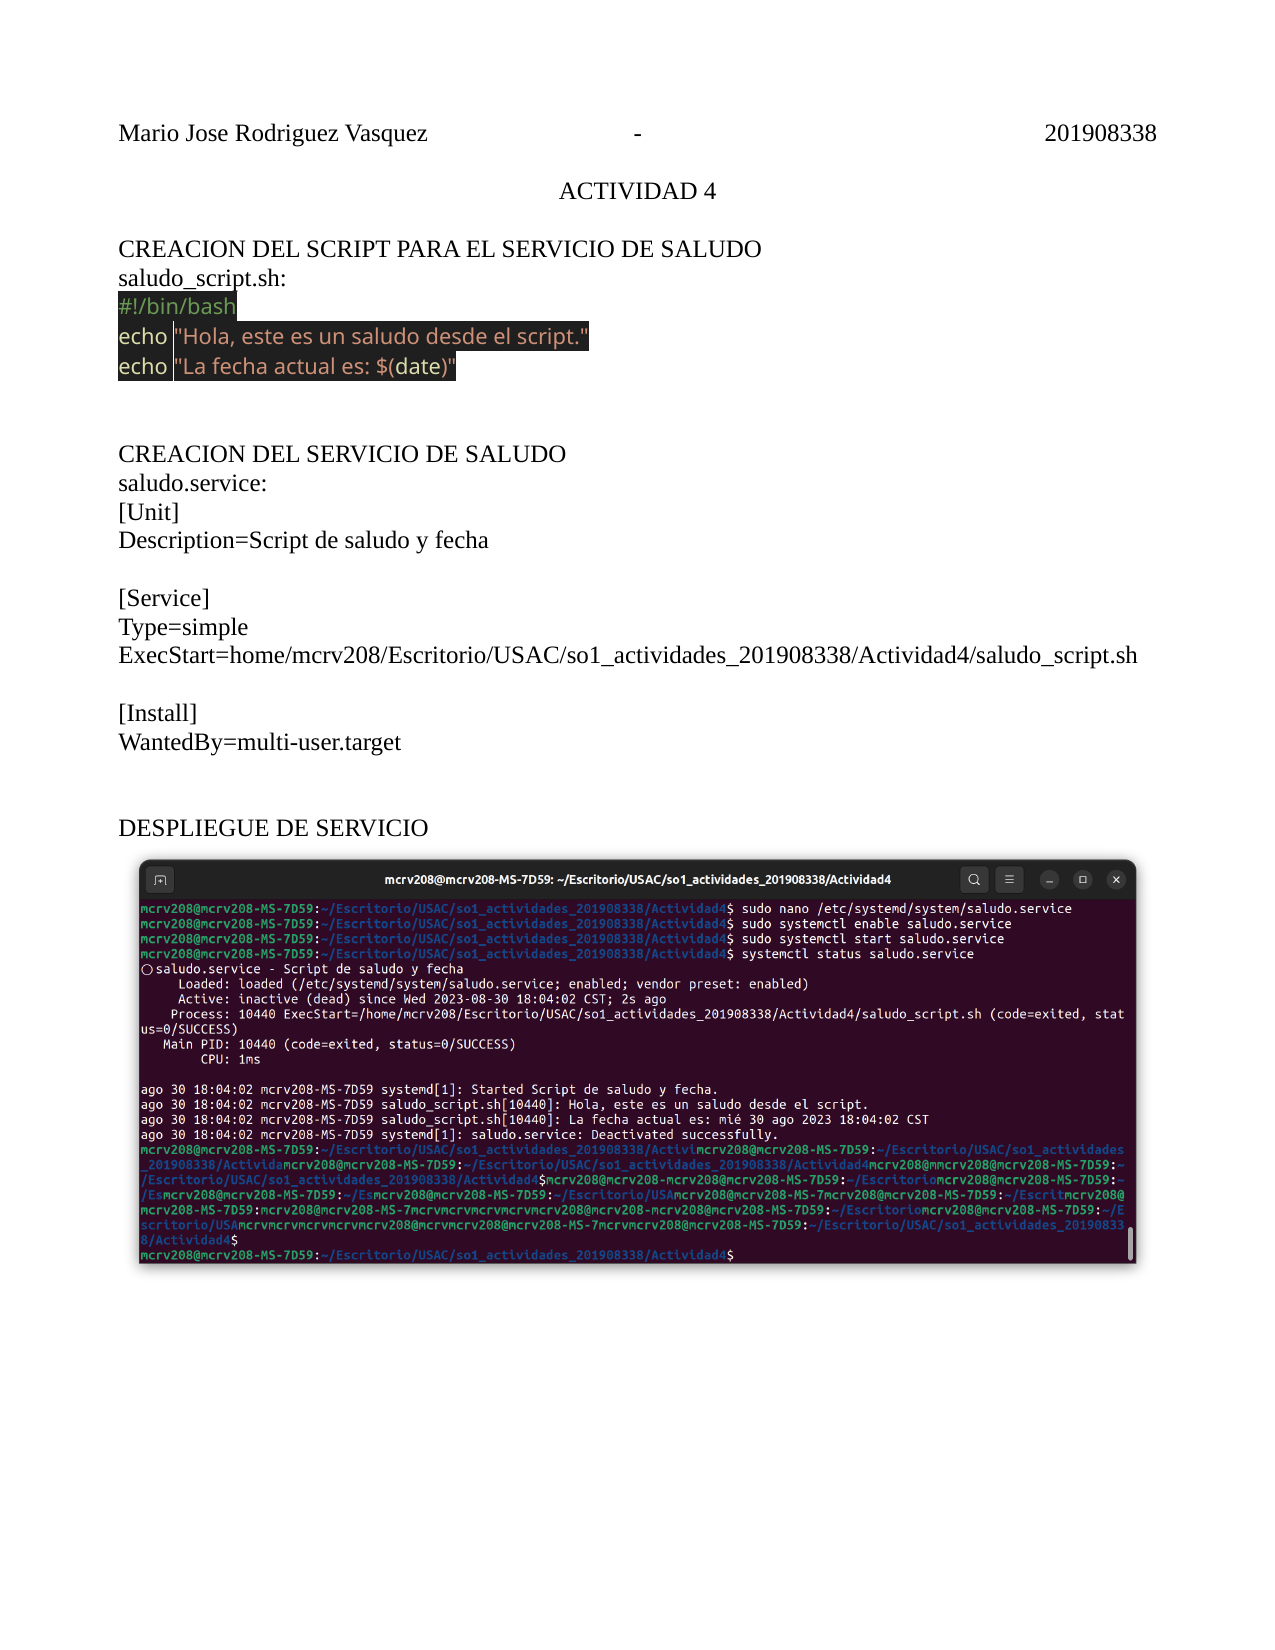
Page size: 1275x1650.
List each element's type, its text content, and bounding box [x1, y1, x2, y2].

text ACTIVIDAD 4 [118, 176, 1157, 205]
picture [118, 841, 1157, 1287]
text [Unit] [118, 497, 1157, 526]
text Type=simple [118, 612, 1157, 641]
text echo "Hola, este es un saludo desde el script." [118, 321, 1157, 351]
text saludo_script.sh: [118, 263, 1157, 291]
text [Install] [118, 698, 1157, 727]
text Description=Script de saludo y fecha [118, 526, 1157, 554]
text CREACION DEL SERVICIO DE SALUDO saludo.service: [118, 411, 1157, 497]
text [Service] [118, 583, 1157, 612]
text #!/bin/bash [118, 291, 1157, 321]
text ExecStart=home/mcrv208/Escritorio/USAC/so1_actividades_201908338/Actividad4/saludo_script.sh [118, 641, 1157, 669]
text CREACION DEL SCRIPT PARA EL SERVICIO DE SALUDO [118, 234, 1157, 263]
text echo "La fecha actual es: $(date)" [118, 351, 1157, 381]
text WantedBy=multi-user.target [118, 727, 1157, 756]
text DESPLIEGUE DE SERVICIO [118, 813, 1157, 841]
